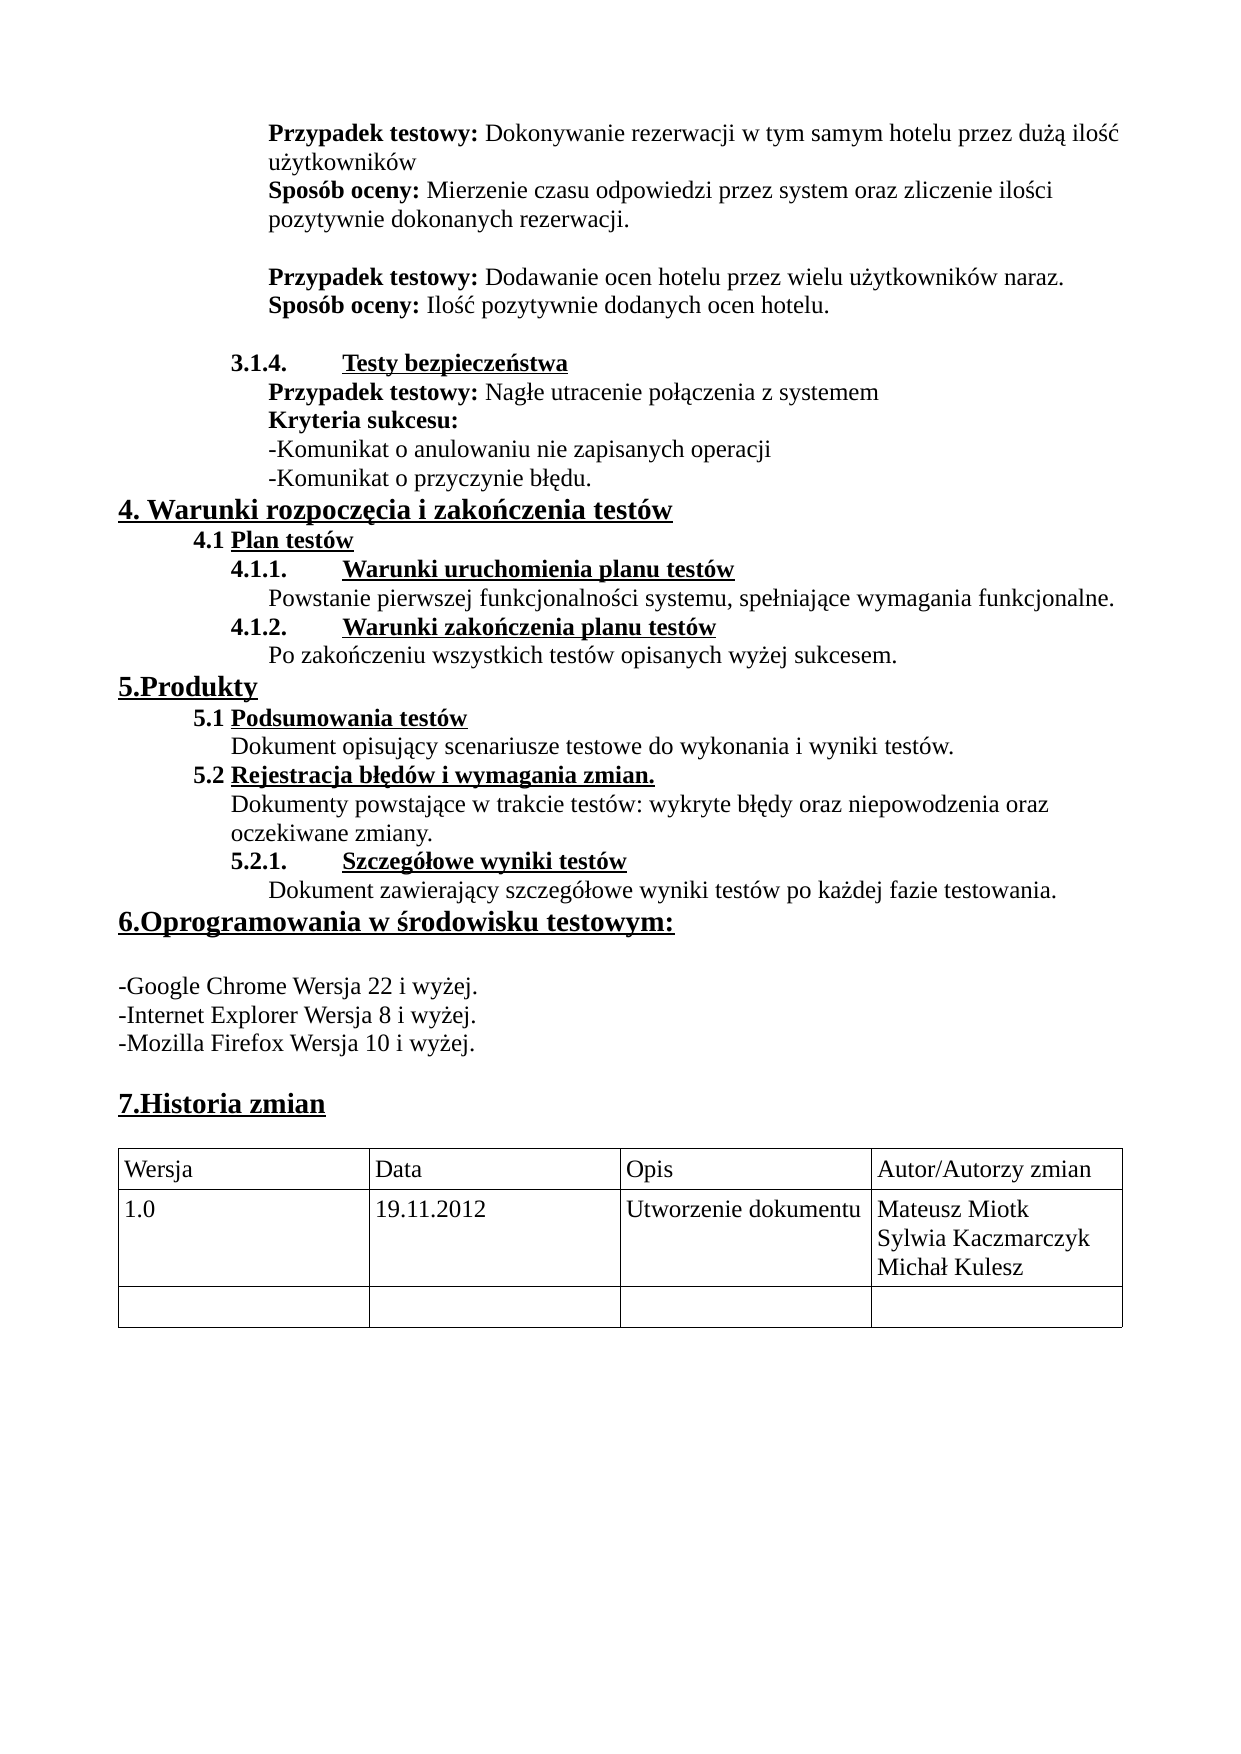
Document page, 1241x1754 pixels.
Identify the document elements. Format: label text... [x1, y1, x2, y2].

list Powstanie pierwszej funkcjonalności systemu, spełniające wymagania funkcjonalne. [231, 583, 1122, 612]
table_cell [872, 1287, 1122, 1327]
table_cell [119, 1287, 369, 1327]
table_cell [621, 1287, 871, 1327]
text -Internet Explorer Wersja 8 i wyżej. [118, 1000, 1122, 1028]
table_header Autor/Autorzy zmian [872, 1149, 1122, 1189]
table_cell 1.0 [119, 1190, 369, 1286]
list Sposób oceny: Ilość pozytywnie dodanych ocen hotelu. [231, 291, 1122, 319]
list Dokument opisujący scenariusze testowe do wykonania i wyniki testów. [193, 731, 1122, 760]
text 5.Produkty [118, 669, 1122, 703]
list Sposób oceny: Mierzenie czasu odpowiedzi przez system oraz zliczenie ilości pozytywnie dokonanych rezerwacji. [231, 176, 1122, 233]
list Rejestracja błędów i wymagania zmian. [193, 760, 1122, 789]
text -Mozilla Firefox Wersja 10 i wyżej. [118, 1028, 1122, 1057]
list Kryteria sukcesu: [231, 406, 1122, 434]
list Warunki uruchomienia planu testów [231, 554, 1122, 583]
list Dokumenty powstające w trakcie testów: wykryte błędy oraz niepowodzenia oraz oczekiwane zmiany. [193, 789, 1122, 846]
text -Google Chrome Wersja 22 i wyżej. [118, 971, 1122, 1000]
table_cell [370, 1287, 620, 1327]
table_cell 19.11.2012 [370, 1190, 620, 1286]
list Dokument zawierający szczegółowe wyniki testów po każdej fazie testowania. [231, 875, 1122, 904]
list Po zakończeniu wszystkich testów opisanych wyżej sukcesem. [231, 640, 1122, 669]
table_header Opis [621, 1149, 871, 1189]
table_header Data [370, 1149, 620, 1189]
table_header Wersja [119, 1149, 369, 1189]
text 6.Oprogramowania w środowisku testowym: [118, 904, 1122, 937]
list Przypadek testowy: Dodawanie ocen hotelu przez wielu użytkowników naraz. [231, 262, 1122, 291]
table_cell Utworzenie dokumentu [621, 1190, 871, 1286]
text 7.Historia zmian [118, 1086, 1122, 1119]
list -Komunikat o przyczynie błędu. [231, 463, 1122, 492]
list Przypadek testowy: Dokonywanie rezerwacji w tym samym hotelu przez dużą ilość użytkowników [231, 118, 1122, 176]
table_cell Mateusz Miotk Sylwia Kaczmarczyk Michał Kulesz [872, 1190, 1122, 1286]
list Podsumowania testów [193, 703, 1122, 731]
list Przypadek testowy: Nagłe utracenie połączenia z systemem [231, 377, 1122, 406]
text 4. Warunki rozpoczęcia i zakończenia testów [118, 492, 1122, 525]
list Warunki zakończenia planu testów [231, 612, 1122, 640]
list Testy bezpieczeństwa [231, 348, 1122, 377]
list Plan testów [193, 525, 1122, 554]
list Szczegółowe wyniki testów [231, 846, 1122, 875]
list -Komunikat o anulowaniu nie zapisanych operacji [231, 434, 1122, 463]
